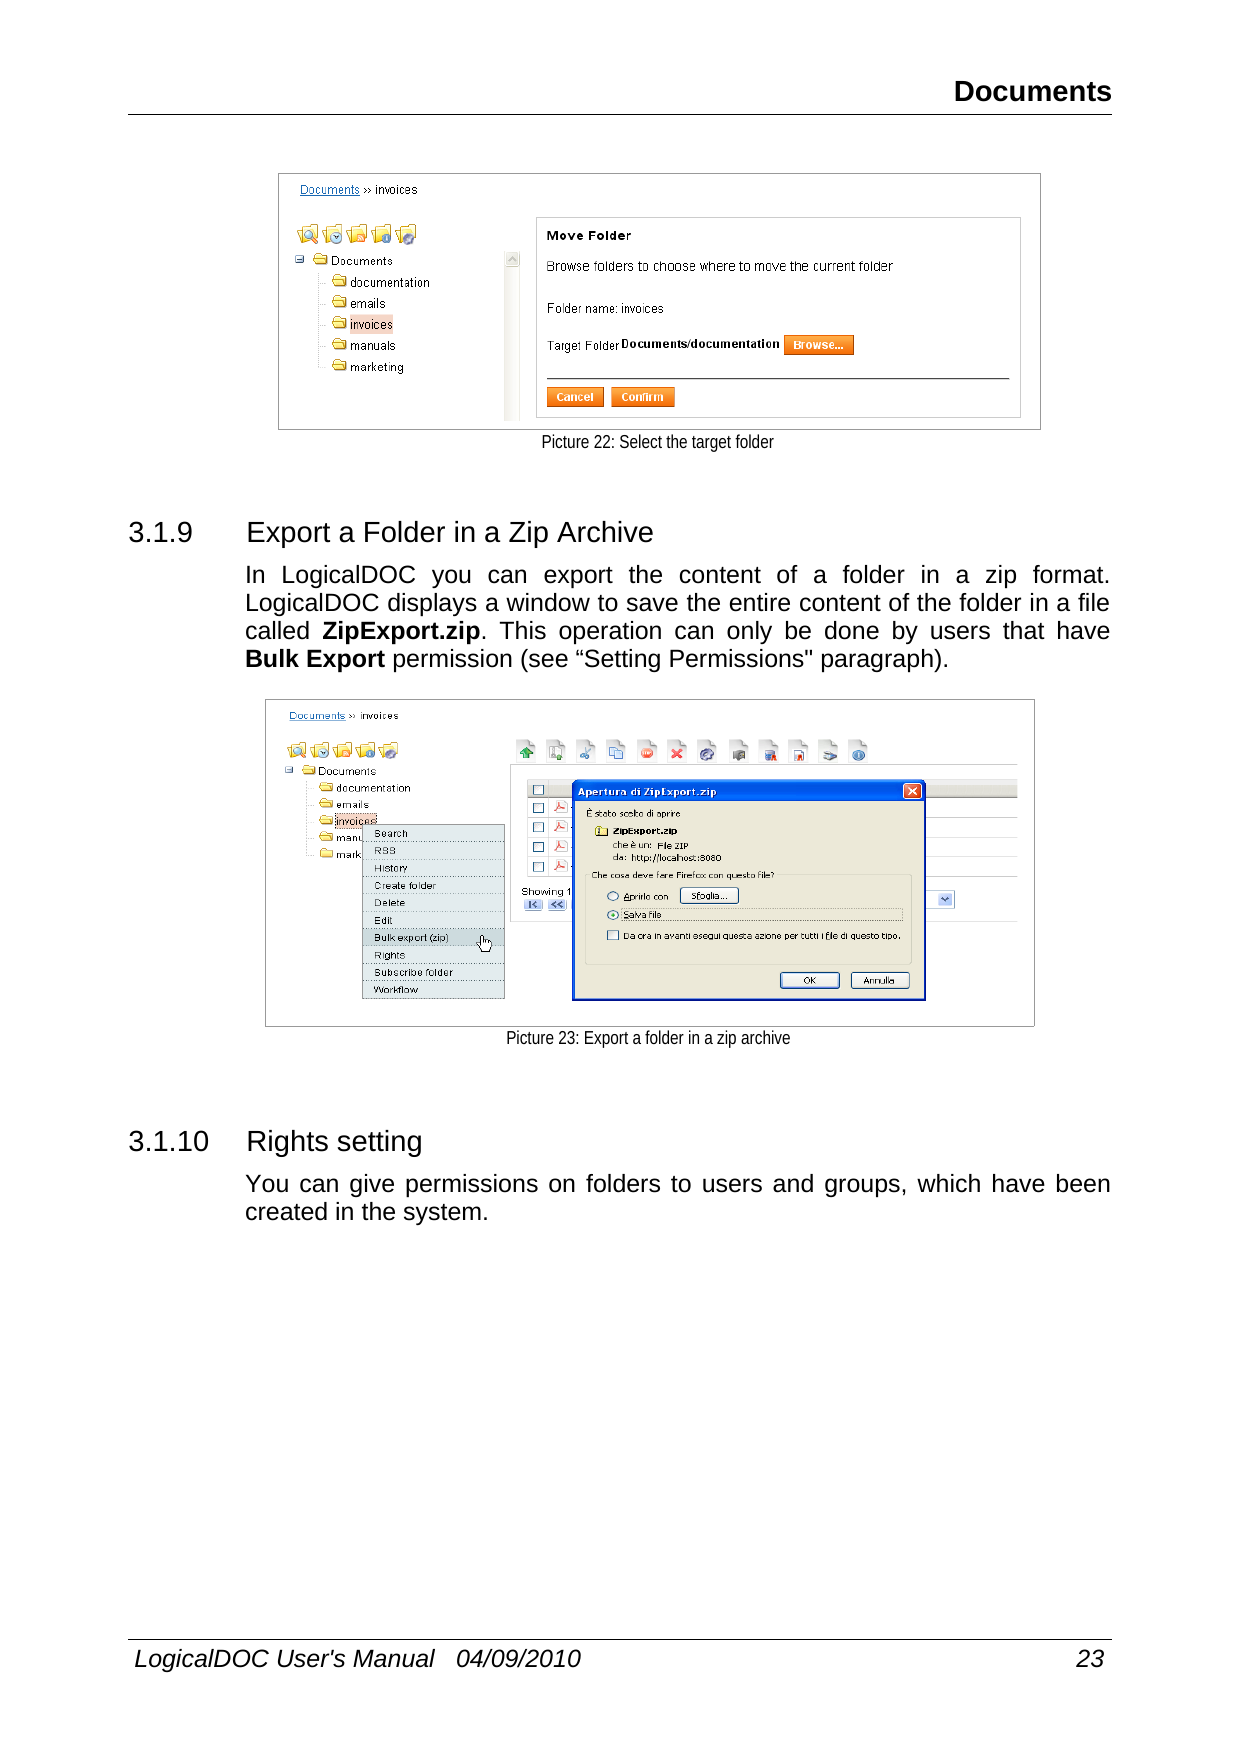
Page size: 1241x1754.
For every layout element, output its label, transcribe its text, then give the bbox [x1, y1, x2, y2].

subtitle Rights setting [128, 1124, 1112, 1157]
text You can give permissions on folders to users and groups, which have been created in the system. [245, 1169, 1112, 1225]
list Picture 23: Export a folder in a zip archive [265, 1027, 1031, 1047]
text Picture 22: Select the target folder [278, 430, 1037, 452]
text In LogicalDOC you can export the content of a folder in a zip format. LogicalDOC displays a window to save the entire content of the folder in a file called ZipExport.zip. This operation can only be done by users that have Bulk Export permission (see “Setting Permissions" paragraph). [245, 561, 1112, 673]
picture [282, 708, 1018, 1017]
subtitle Export a Folder in a Zip Archive [128, 516, 1112, 548]
